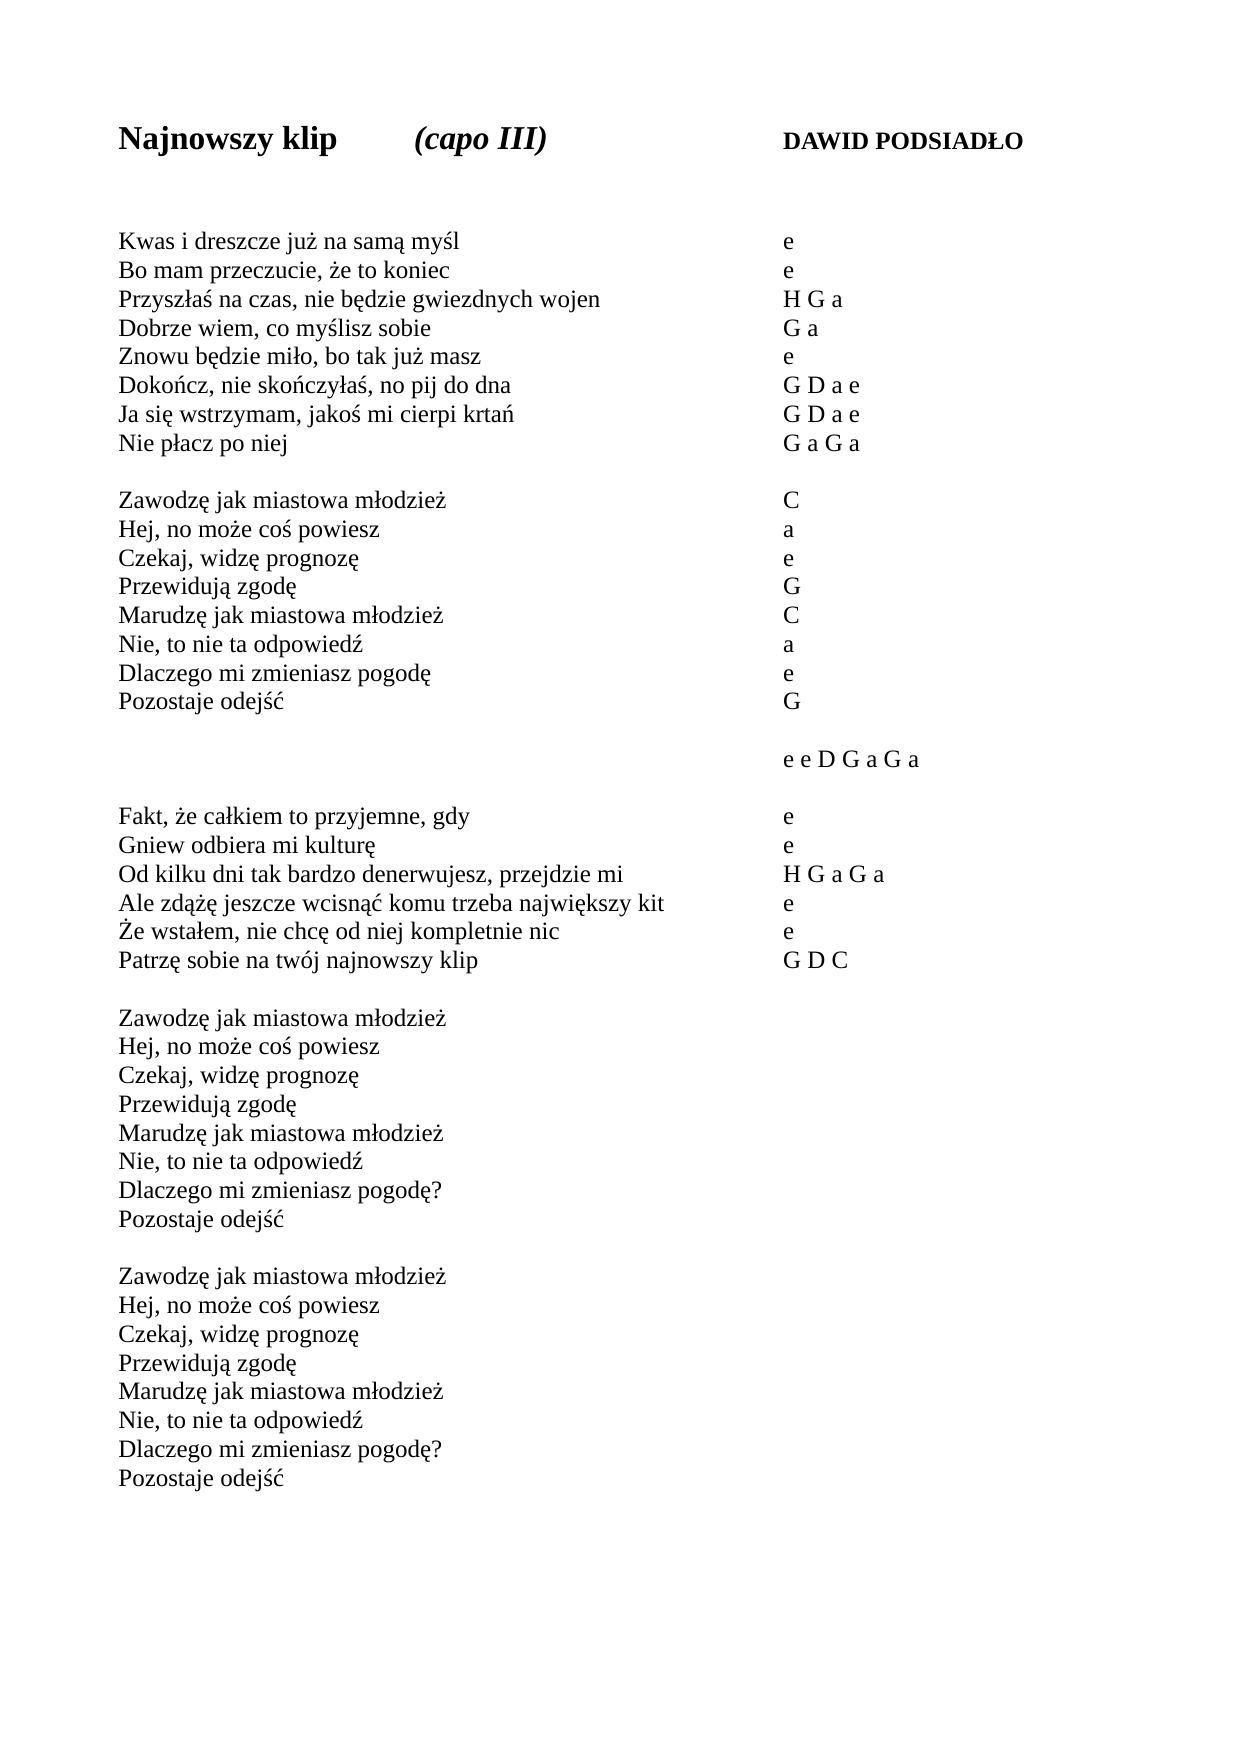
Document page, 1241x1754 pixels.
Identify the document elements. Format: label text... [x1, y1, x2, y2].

text Nie, to nie ta odpowiedź [118, 1146, 1122, 1175]
text Dokończ, nie skończyłaś, no pij do dna G D a e [118, 370, 1122, 399]
text Marudzę jak miastowa młodzież [118, 1376, 1122, 1405]
text Czekaj, widzę prognozę [118, 1319, 1122, 1348]
text Nie płacz po niej G a G a [118, 428, 1122, 456]
text Dlaczego mi zmieniasz pogodę? [118, 1175, 1122, 1204]
subtitle Najnowszy klip (capo III) DAWID PODSIADŁO [118, 118, 1122, 156]
text Patrzę sobie na twój najnowszy klip G D C [118, 945, 1122, 974]
text Marudzę jak miastowa młodzież C [118, 600, 1122, 629]
text Przewidują zgodę G [118, 571, 1122, 600]
text Pozostaje odejść [118, 1204, 1122, 1233]
text Znowu będzie miło, bo tak już masz e [118, 341, 1122, 370]
text Dobrze wiem, co myślisz sobie G a [118, 313, 1122, 341]
text Zawodzę jak miastowa młodzież C [118, 485, 1122, 514]
text Nie, to nie ta odpowiedź a [118, 629, 1122, 658]
text Gniew odbiera mi kulturę e [118, 830, 1122, 859]
text Pozostaje odejść [118, 1463, 1122, 1491]
text Ja się wstrzymam, jakoś mi cierpi krtań G D a e [118, 399, 1122, 428]
text Przyszłaś na czas, nie będzie gwiezdnych wojen H G a [118, 284, 1122, 313]
text Czekaj, widzę prognozę e [118, 543, 1122, 571]
text Bo mam przeczucie, że to koniec e [118, 255, 1122, 284]
text Dlaczego mi zmieniasz pogodę? [118, 1434, 1122, 1463]
text Nie, to nie ta odpowiedź [118, 1405, 1122, 1434]
text Przewidują zgodę [118, 1348, 1122, 1376]
text Pozostaje odejść G [118, 686, 1122, 715]
text Fakt, że całkiem to przyjemne, gdy e [118, 801, 1122, 830]
text Od kilku dni tak bardzo denerwujesz, przejdzie mi H G a G a [118, 859, 1122, 888]
text Hej, no może coś powiesz a [118, 514, 1122, 543]
text Czekaj, widzę prognozę [118, 1060, 1122, 1089]
text Że wstałem, nie chcę od niej kompletnie nic e [118, 916, 1122, 945]
text Hej, no może coś powiesz [118, 1031, 1122, 1060]
text Dlaczego mi zmieniasz pogodę e [118, 658, 1122, 686]
text e e D G a G a [118, 744, 1122, 773]
text Zawodzę jak miastowa młodzież [118, 1003, 1122, 1031]
text Hej, no może coś powiesz [118, 1290, 1122, 1319]
text Przewidują zgodę [118, 1089, 1122, 1118]
text Zawodzę jak miastowa młodzież [118, 1261, 1122, 1290]
text Ale zdążę jeszcze wcisnąć komu trzeba największy kit e [118, 888, 1122, 916]
text Marudzę jak miastowa młodzież [118, 1118, 1122, 1146]
text Kwas i dreszcze już na samą myśl e [118, 226, 1122, 255]
